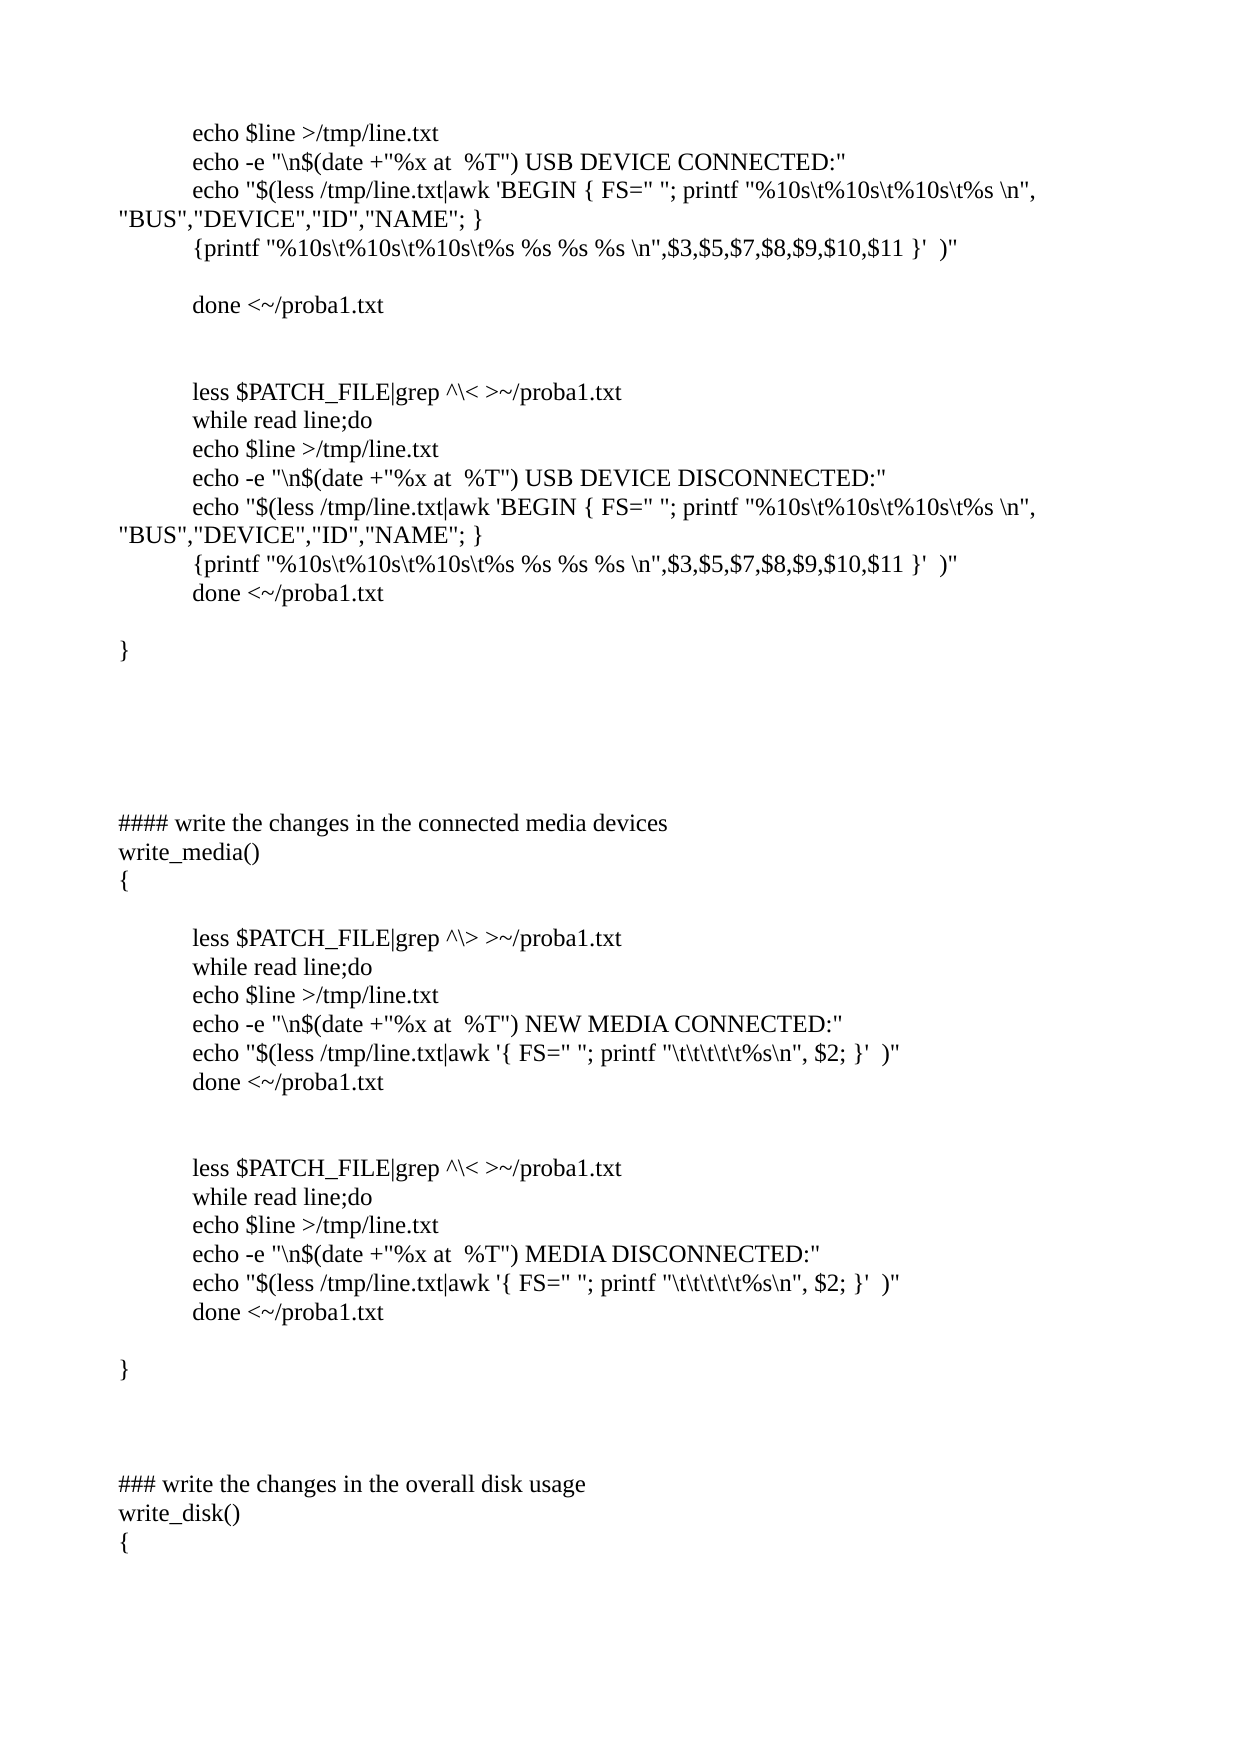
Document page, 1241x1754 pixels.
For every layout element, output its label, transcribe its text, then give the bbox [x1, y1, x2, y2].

text { [118, 1527, 1122, 1556]
text echo $line >/tmp/line.txt [118, 118, 1122, 147]
text done <~/proba1.txt [118, 1067, 1122, 1096]
text echo -e "\n$(date +"%x at %T") NEW MEDIA CONNECTED:" [118, 1009, 1122, 1038]
text echo -e "\n$(date +"%x at %T") MEDIA DISCONNECTED:" [118, 1239, 1122, 1268]
text done <~/proba1.txt [118, 1297, 1122, 1326]
text echo "$(less /tmp/line.txt|awk 'BEGIN { FS=" "; printf "%10s\t%10s\t%10s\t%s \n", "BUS","DEVICE","ID","NAME"; } [118, 176, 1122, 233]
text echo "$(less /tmp/line.txt|awk '{ FS=" "; printf "\t\t\t\t\t%s\n", $2; }' )" [118, 1268, 1122, 1297]
text write_disk() [118, 1498, 1122, 1527]
text echo -e "\n$(date +"%x at %T") USB DEVICE DISCONNECTED:" [118, 463, 1122, 492]
text ### write the changes in the overall disk usage [118, 1469, 1122, 1498]
text less $PATCH_FILE|grep ^\< >~/proba1.txt [118, 1153, 1122, 1182]
text write_media() [118, 837, 1122, 866]
text echo -e "\n$(date +"%x at %T") USB DEVICE CONNECTED:" [118, 147, 1122, 176]
text #### write the changes in the connected media devices [118, 808, 1122, 837]
text while read line;do [118, 406, 1122, 434]
text {printf "%10s\t%10s\t%10s\t%s %s %s %s \n",$3,$5,$7,$8,$9,$10,$11 }' )" [118, 549, 1122, 578]
text done <~/proba1.txt [118, 291, 1122, 319]
text less $PATCH_FILE|grep ^\> >~/proba1.txt [118, 923, 1122, 952]
text echo "$(less /tmp/line.txt|awk 'BEGIN { FS=" "; printf "%10s\t%10s\t%10s\t%s \n", "BUS","DEVICE","ID","NAME"; } [118, 492, 1122, 549]
text done <~/proba1.txt [118, 578, 1122, 607]
text echo "$(less /tmp/line.txt|awk '{ FS=" "; printf "\t\t\t\t\t%s\n", $2; }' )" [118, 1038, 1122, 1067]
text while read line;do [118, 952, 1122, 981]
text { [118, 866, 1122, 894]
text {printf "%10s\t%10s\t%10s\t%s %s %s %s \n",$3,$5,$7,$8,$9,$10,$11 }' )" [118, 233, 1122, 262]
text echo $line >/tmp/line.txt [118, 981, 1122, 1009]
text echo $line >/tmp/line.txt [118, 1211, 1122, 1239]
text } [118, 1354, 1122, 1383]
text } [118, 636, 1122, 664]
text less $PATCH_FILE|grep ^\< >~/proba1.txt [118, 377, 1122, 406]
text while read line;do [118, 1182, 1122, 1211]
text echo $line >/tmp/line.txt [118, 434, 1122, 463]
